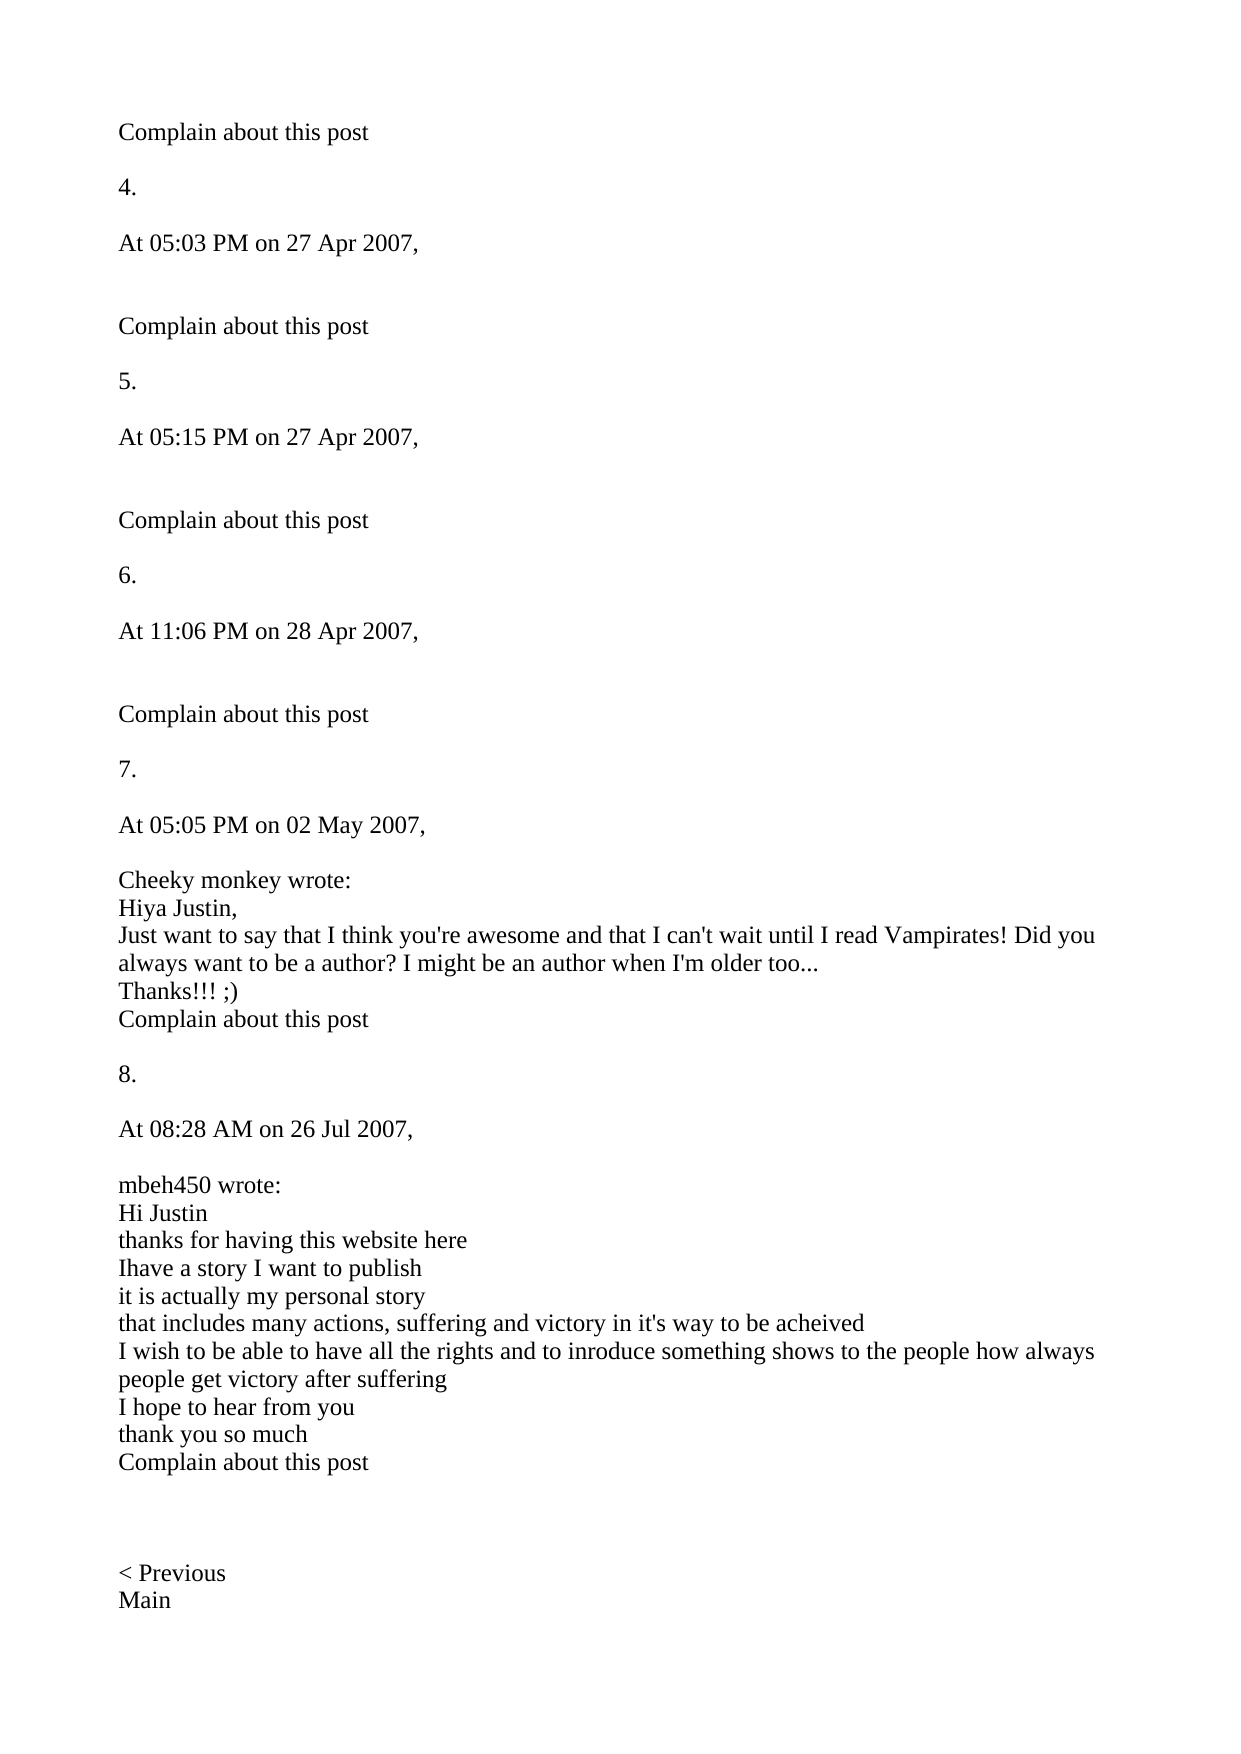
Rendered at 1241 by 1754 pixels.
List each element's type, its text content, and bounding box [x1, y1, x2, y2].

text it is actually my personal story [118, 1282, 1122, 1309]
text 5. [118, 367, 1122, 395]
text Hi Justin [118, 1199, 1122, 1226]
text Complain about this post [118, 312, 1122, 340]
text I hope to hear from you [118, 1393, 1122, 1420]
text 4. [118, 173, 1122, 201]
text thank you so much [118, 1420, 1122, 1448]
text that includes many actions, suffering and victory in it's way to be acheived [118, 1309, 1122, 1337]
text Hiya Justin, [118, 894, 1122, 922]
text Cheeky monkey wrote: [118, 866, 1122, 894]
text At 05:05 PM on 02 May 2007, [118, 811, 1122, 838]
text Complain about this post [118, 1448, 1122, 1476]
text Complain about this post [118, 118, 1122, 146]
text thanks for having this website here [118, 1226, 1122, 1254]
text At 11:06 PM on 28 Apr 2007, [118, 617, 1122, 644]
text Thanks!!! ;) [118, 977, 1122, 1005]
text Main [118, 1587, 1122, 1614]
text Just want to say that I think you're awesome and that I can't wait until I read Vampirates! Did you always want to be a author? I might be an author when I'm older too... [118, 922, 1122, 977]
text mbeh450 wrote: [118, 1171, 1122, 1199]
text At 05:15 PM on 27 Apr 2007, [118, 423, 1122, 451]
text 6. [118, 561, 1122, 589]
text Complain about this post [118, 506, 1122, 534]
text < Previous [118, 1559, 1122, 1587]
text 7. [118, 755, 1122, 783]
text Complain about this post [118, 1005, 1122, 1032]
text 8. [118, 1060, 1122, 1088]
text Ihave a story I want to publish [118, 1254, 1122, 1282]
text At 08:28 AM on 26 Jul 2007, [118, 1116, 1122, 1143]
text Complain about this post [118, 700, 1122, 728]
text At 05:03 PM on 27 Apr 2007, [118, 229, 1122, 257]
text I wish to be able to have all the rights and to inroduce something shows to the people how always people get victory after suffering [118, 1337, 1122, 1393]
